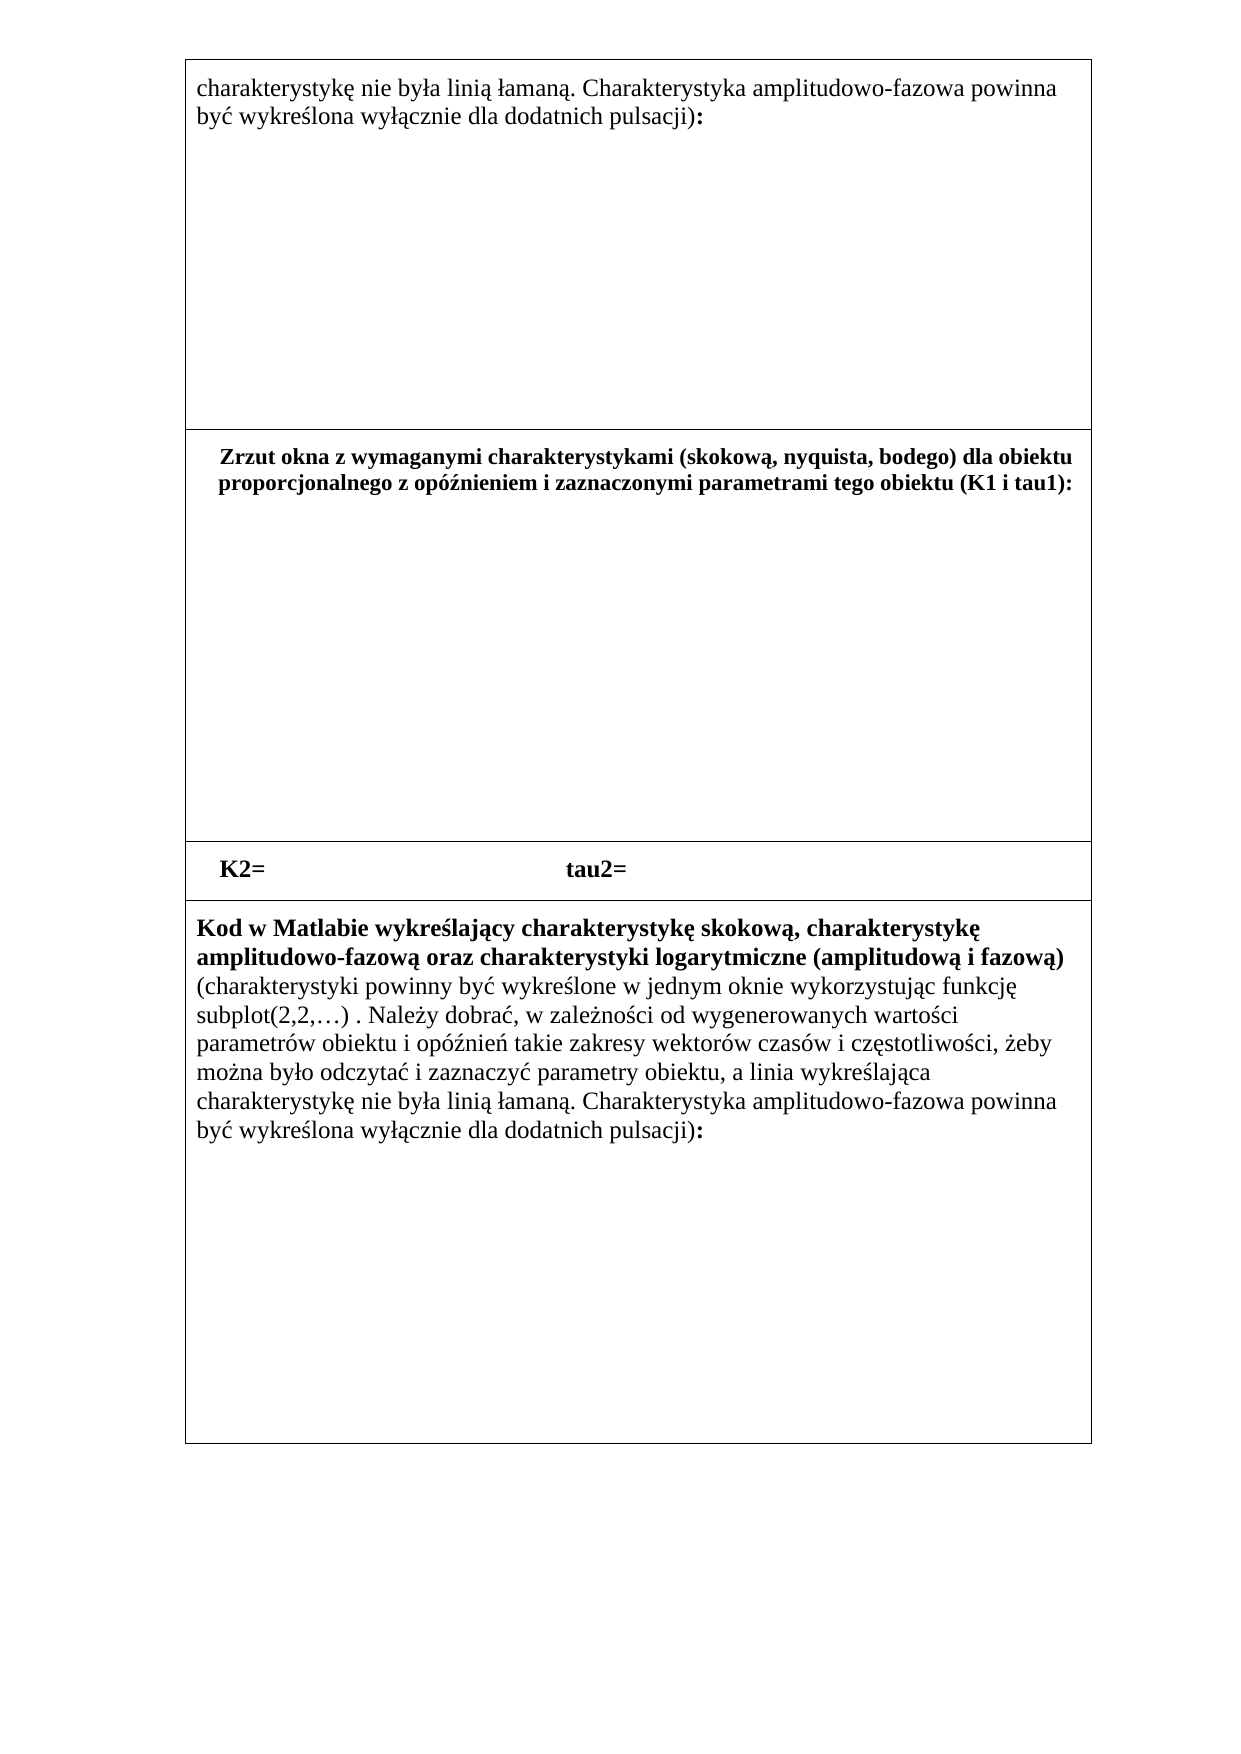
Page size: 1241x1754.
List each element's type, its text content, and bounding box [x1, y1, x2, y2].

table_cell K2= tau2= [186, 842, 1091, 900]
table_cell Zrzut okna z wymaganymi charakterystykami (skokową, nyquista, bodego) dla obiektu proporcjonalnego z opóźnieniem i zaznaczonymi parametrami tego obiektu (K1 i tau1): [186, 430, 1091, 841]
table_cell Kod w Matlabie wykreślający charakterystykę skokową, charakterystykę amplitudowo-fazową oraz charakterystyki logarytmiczne (amplitudową i fazową) (charakterystyki powinny być wykreślone w jednym oknie wykorzystując funkcję subplot(2,2,…) . Należy dobrać, w zależności od wygenerowanych wartości parametrów obiektu i opóźnień takie zakresy wektorów czasów i częstotliwości, żeby można było odczytać i zaznaczyć parametry obiektu, a linia wykreślająca charakterystykę nie była linią łamaną. Charakterystyka amplitudowo-fazowa powinna być wykreślona wyłącznie dla dodatnich pulsacji): [186, 901, 1091, 1442]
table_cell charakterystykę nie była linią łamaną. Charakterystyka amplitudowo-fazowa powinna być wykreślona wyłącznie dla dodatnich pulsacji): [186, 60, 1091, 429]
